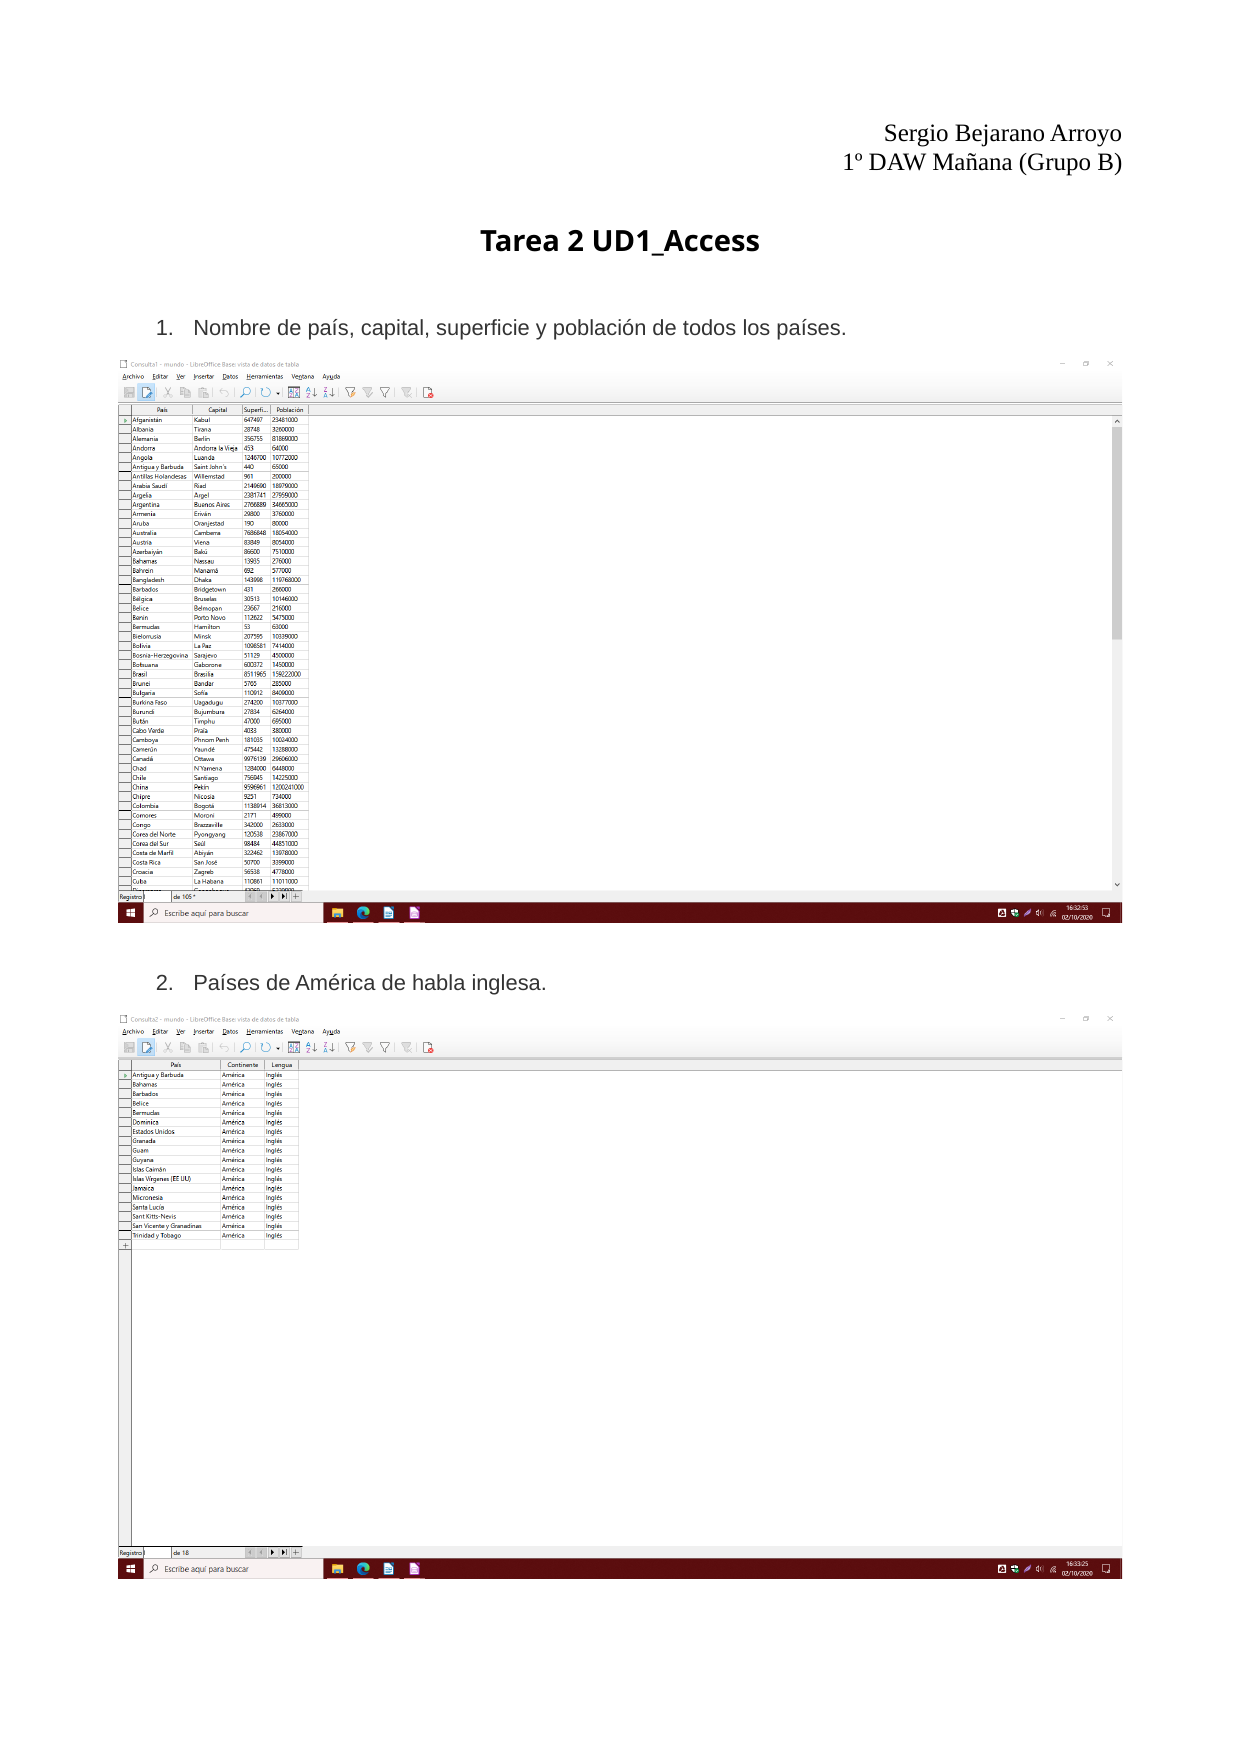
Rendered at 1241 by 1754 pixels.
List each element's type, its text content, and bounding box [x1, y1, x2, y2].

list Nombre de país, capital, superficie y población de todos los países. [156, 315, 1122, 340]
subtitle Tarea 2 UD1_Access [118, 220, 1122, 260]
text Sergio Bejarano Arroyo [118, 118, 1122, 147]
picture [118, 1013, 1123, 1579]
text 1º DAW Mañana (Grupo B) [118, 147, 1122, 176]
list Países de América de habla inglesa. [156, 970, 1122, 995]
picture [118, 358, 1123, 923]
